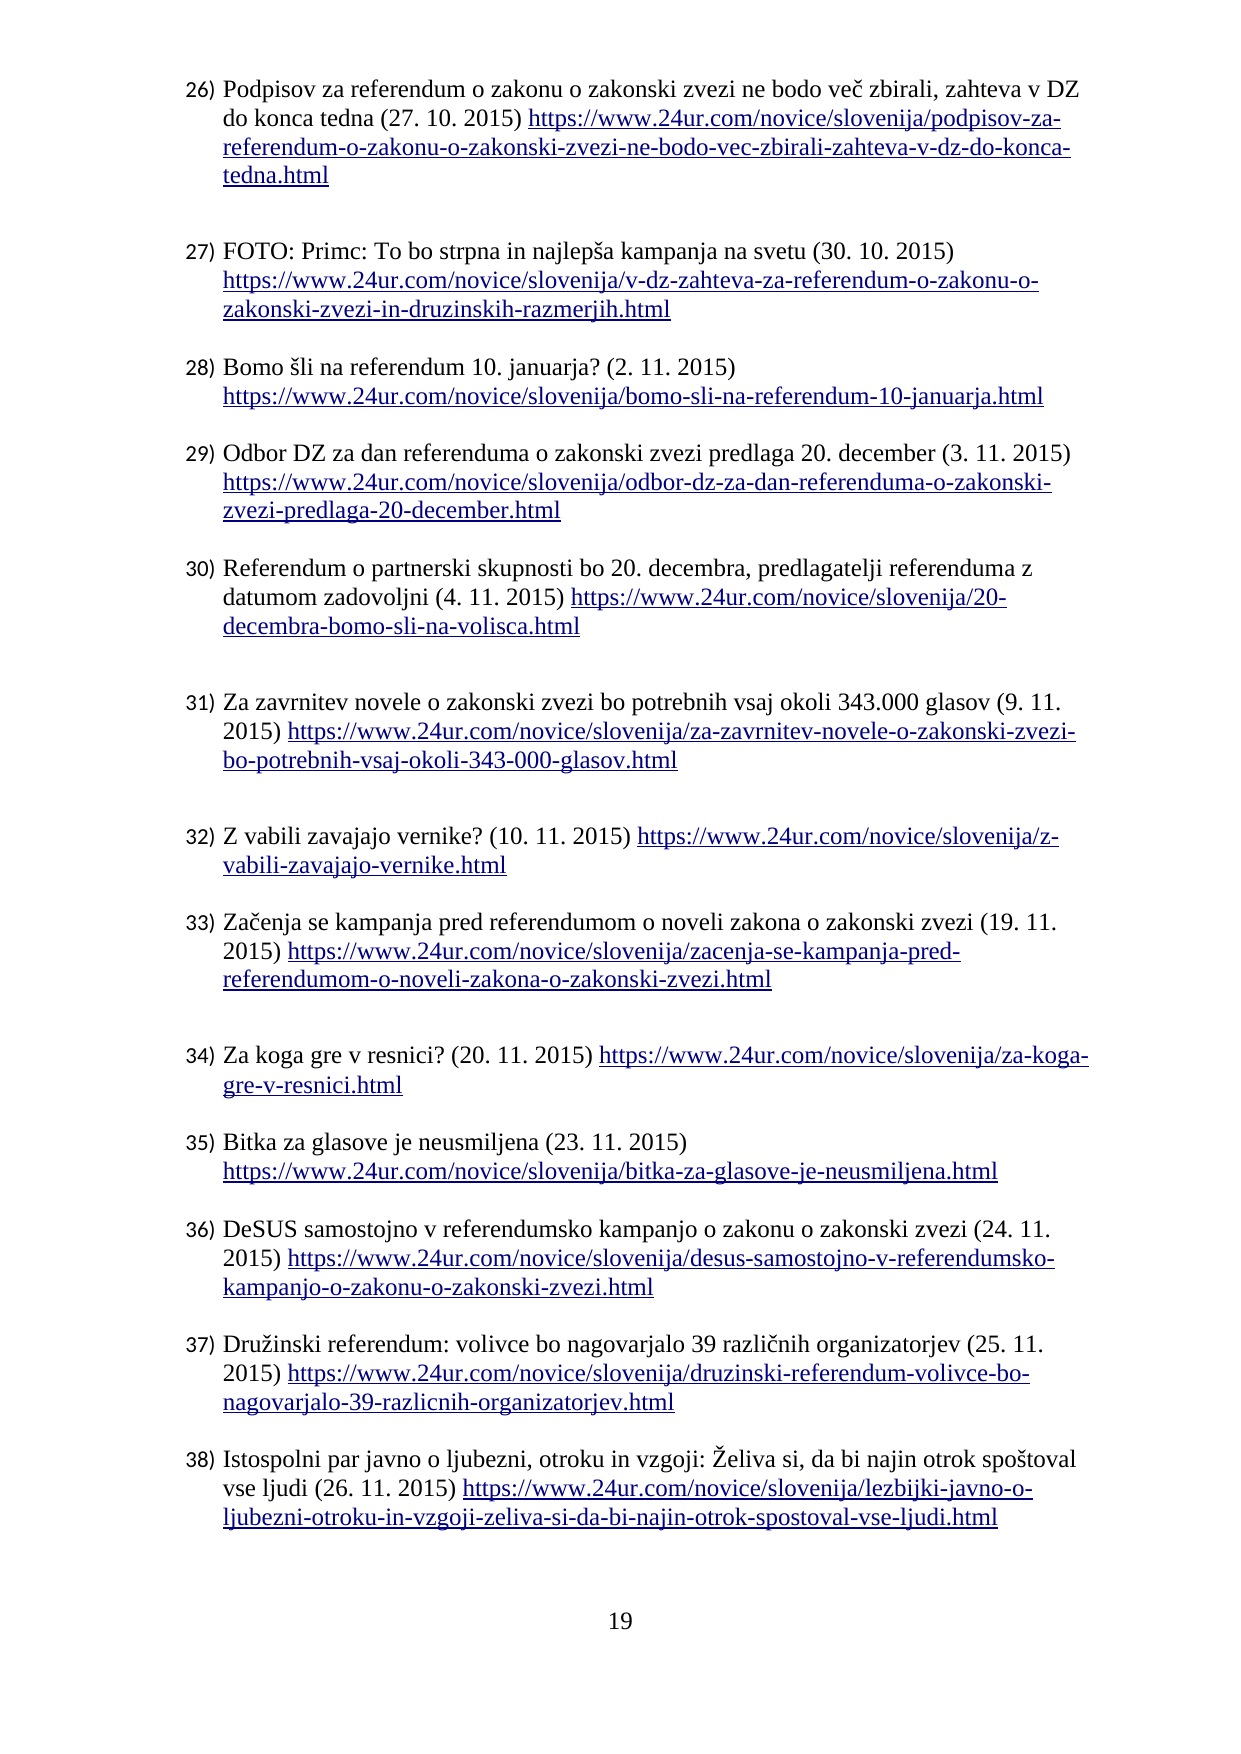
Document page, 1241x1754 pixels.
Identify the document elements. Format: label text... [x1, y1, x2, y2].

list FOTO: Primc: To bo strpna in najlepša kampanja na svetu (30. 10. 2015) https://www.24ur.com/novice/slovenija/v-dz-zahteva-za-referendum-o-zakonu-o-zakonski-zvezi-in-druzinskih-razmerjih.html [185, 236, 1093, 323]
list Podpisov za referendum o zakonu o zakonski zvezi ne bodo več zbirali, zahteva v DZ do konca tedna (27. 10. 2015) https://www.24ur.com/novice/slovenija/podpisov-za-referendum-o-zakonu-o-zakonski-zvezi-ne-bodo-vec-zbirali-zahteva-v-dz-do-konca-tedna.html [185, 74, 1093, 189]
list Istospolni par javno o ljubezni, otroku in vzgoji: Želiva si, da bi najin otrok spoštoval vse ljudi (26. 11. 2015) https://www.24ur.com/novice/slovenija/lezbijki-javno-o-ljubezni-otroku-in-vzgoji-zeliva-si-da-bi-najin-otrok-spostoval-vse-ljudi.html [185, 1444, 1093, 1531]
list DeSUS samostojno v referendumsko kampanjo o zakonu o zakonski zvezi (24. 11. 2015) https://www.24ur.com/novice/slovenija/desus-samostojno-v-referendumsko-kampanjo-o-zakonu-o-zakonski-zvezi.html [185, 1214, 1093, 1300]
list Z vabili zavajajo vernike? (10. 11. 2015) https://www.24ur.com/novice/slovenija/z-vabili-zavajajo-vernike.html [185, 821, 1093, 879]
list Začenja se kampanja pred referendumom o noveli zakona o zakonski zvezi (19. 11. 2015) https://www.24ur.com/novice/slovenija/zacenja-se-kampanja-pred-referendumom-o-noveli-zakona-o-zakonski-zvezi.html [185, 907, 1093, 993]
list Referendum o partnerski skupnosti bo 20. decembra, predlagatelji referenduma z datumom zadovoljni (4. 11. 2015) https://www.24ur.com/novice/slovenija/20-decembra-bomo-sli-na-volisca.html [185, 553, 1093, 639]
list Bitka za glasove je neusmiljena (23. 11. 2015) https://www.24ur.com/novice/slovenija/bitka-za-glasove-je-neusmiljena.html [185, 1127, 1093, 1185]
list Odbor DZ za dan referenduma o zakonski zvezi predlaga 20. december (3. 11. 2015) https://www.24ur.com/novice/slovenija/odbor-dz-za-dan-referenduma-o-zakonski-zvezi-predlaga-20-december.html [185, 438, 1093, 524]
list Za zavrnitev novele o zakonski zvezi bo potrebnih vsaj okoli 343.000 glasov (9. 11. 2015) https://www.24ur.com/novice/slovenija/za-zavrnitev-novele-o-zakonski-zvezi-bo-potrebnih-vsaj-okoli-343-000-glasov.html [185, 687, 1093, 773]
list Za koga gre v resnici? (20. 11. 2015) https://www.24ur.com/novice/slovenija/za-koga-gre-v-resnici.html [185, 1041, 1093, 1098]
list Družinski referendum: volivce bo nagovarjalo 39 različnih organizatorjev (25. 11. 2015) https://www.24ur.com/novice/slovenija/druzinski-referendum-volivce-bo-nagovarjalo-39-razlicnih-organizatorjev.html [185, 1329, 1093, 1416]
list Bomo šli na referendum 10. januarja? (2. 11. 2015) https://www.24ur.com/novice/slovenija/bomo-sli-na-referendum-10-januarja.html [185, 352, 1093, 409]
